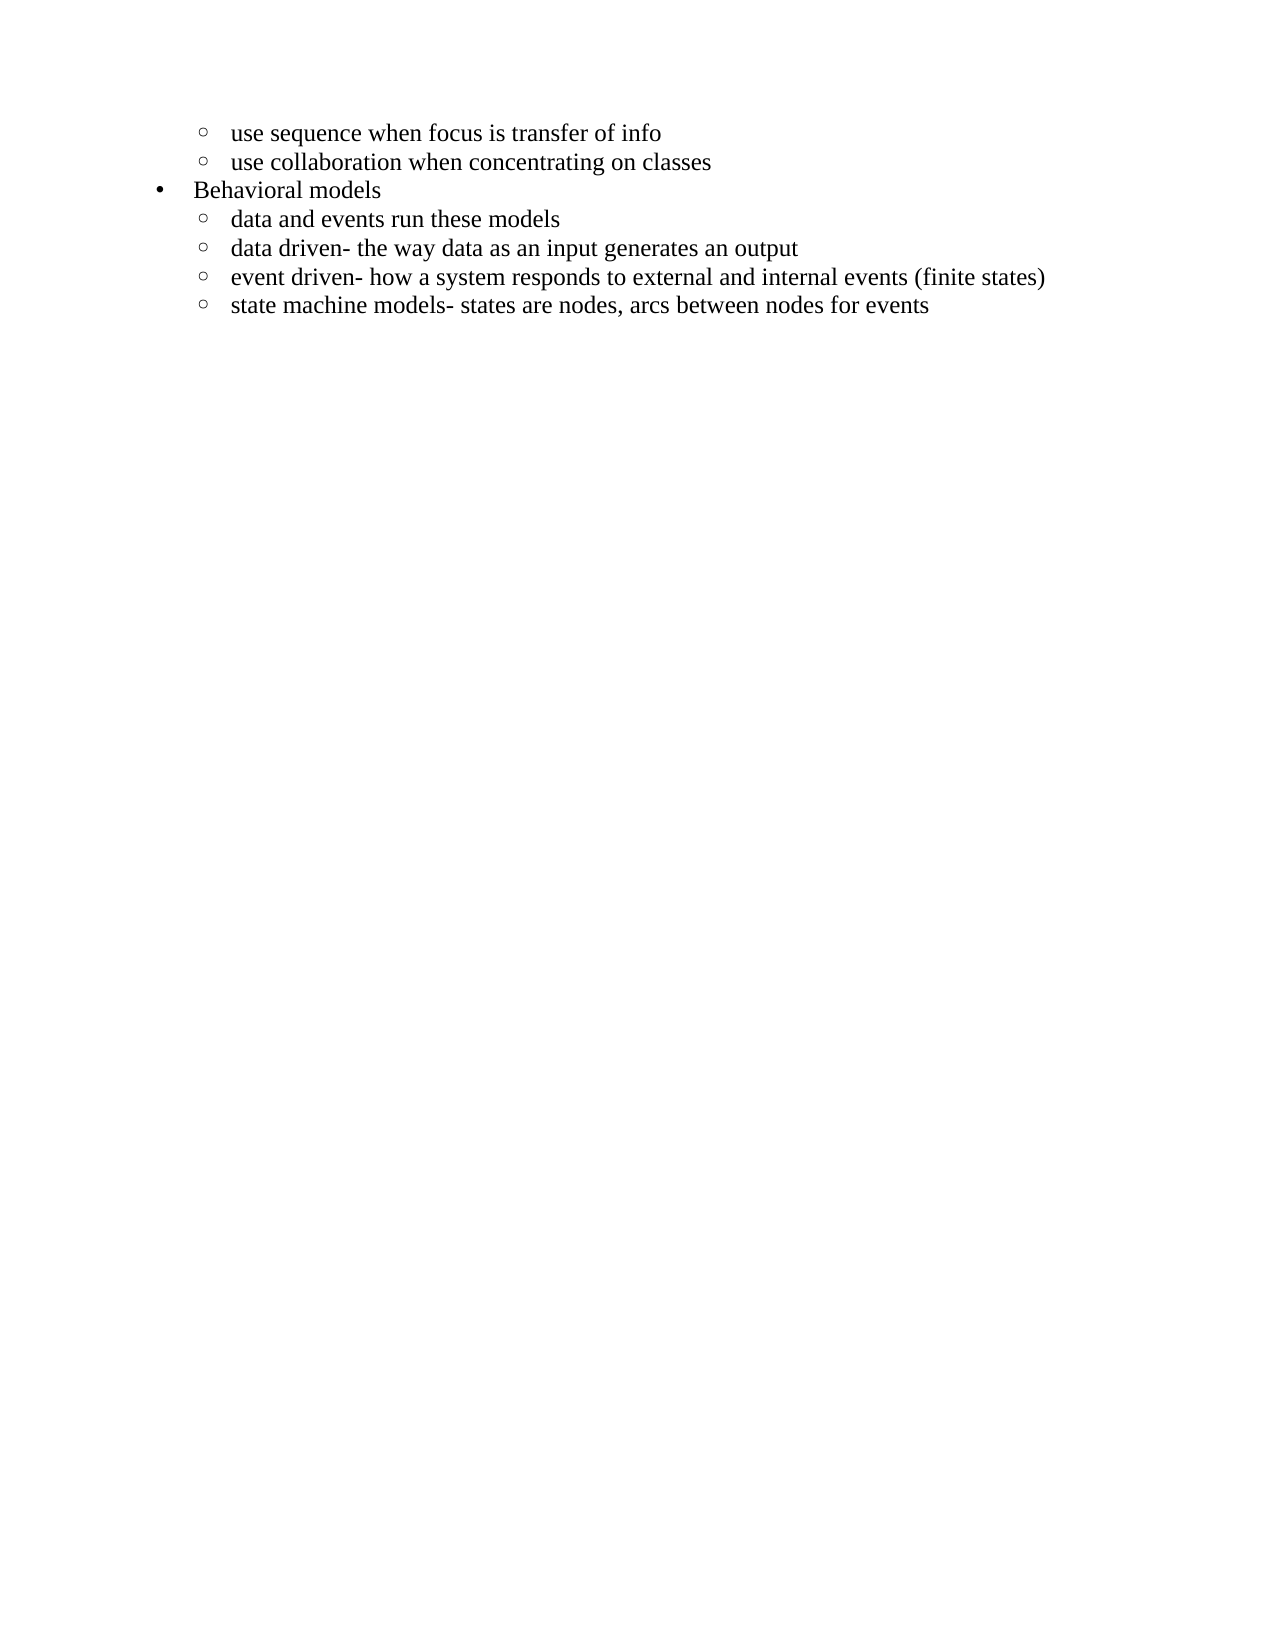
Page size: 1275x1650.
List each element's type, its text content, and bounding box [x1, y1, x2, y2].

list Behavioral models [156, 176, 1157, 204]
list state machine models- states are nodes, arcs between nodes for events [193, 291, 1157, 319]
list use collaboration when concentrating on classes [193, 147, 1157, 176]
list event driven- how a system responds to external and internal events (finite states) [193, 262, 1157, 291]
list data and events run these models [193, 204, 1157, 233]
list data driven- the way data as an input generates an output [193, 233, 1157, 262]
list use sequence when focus is transfer of info [193, 118, 1157, 147]
